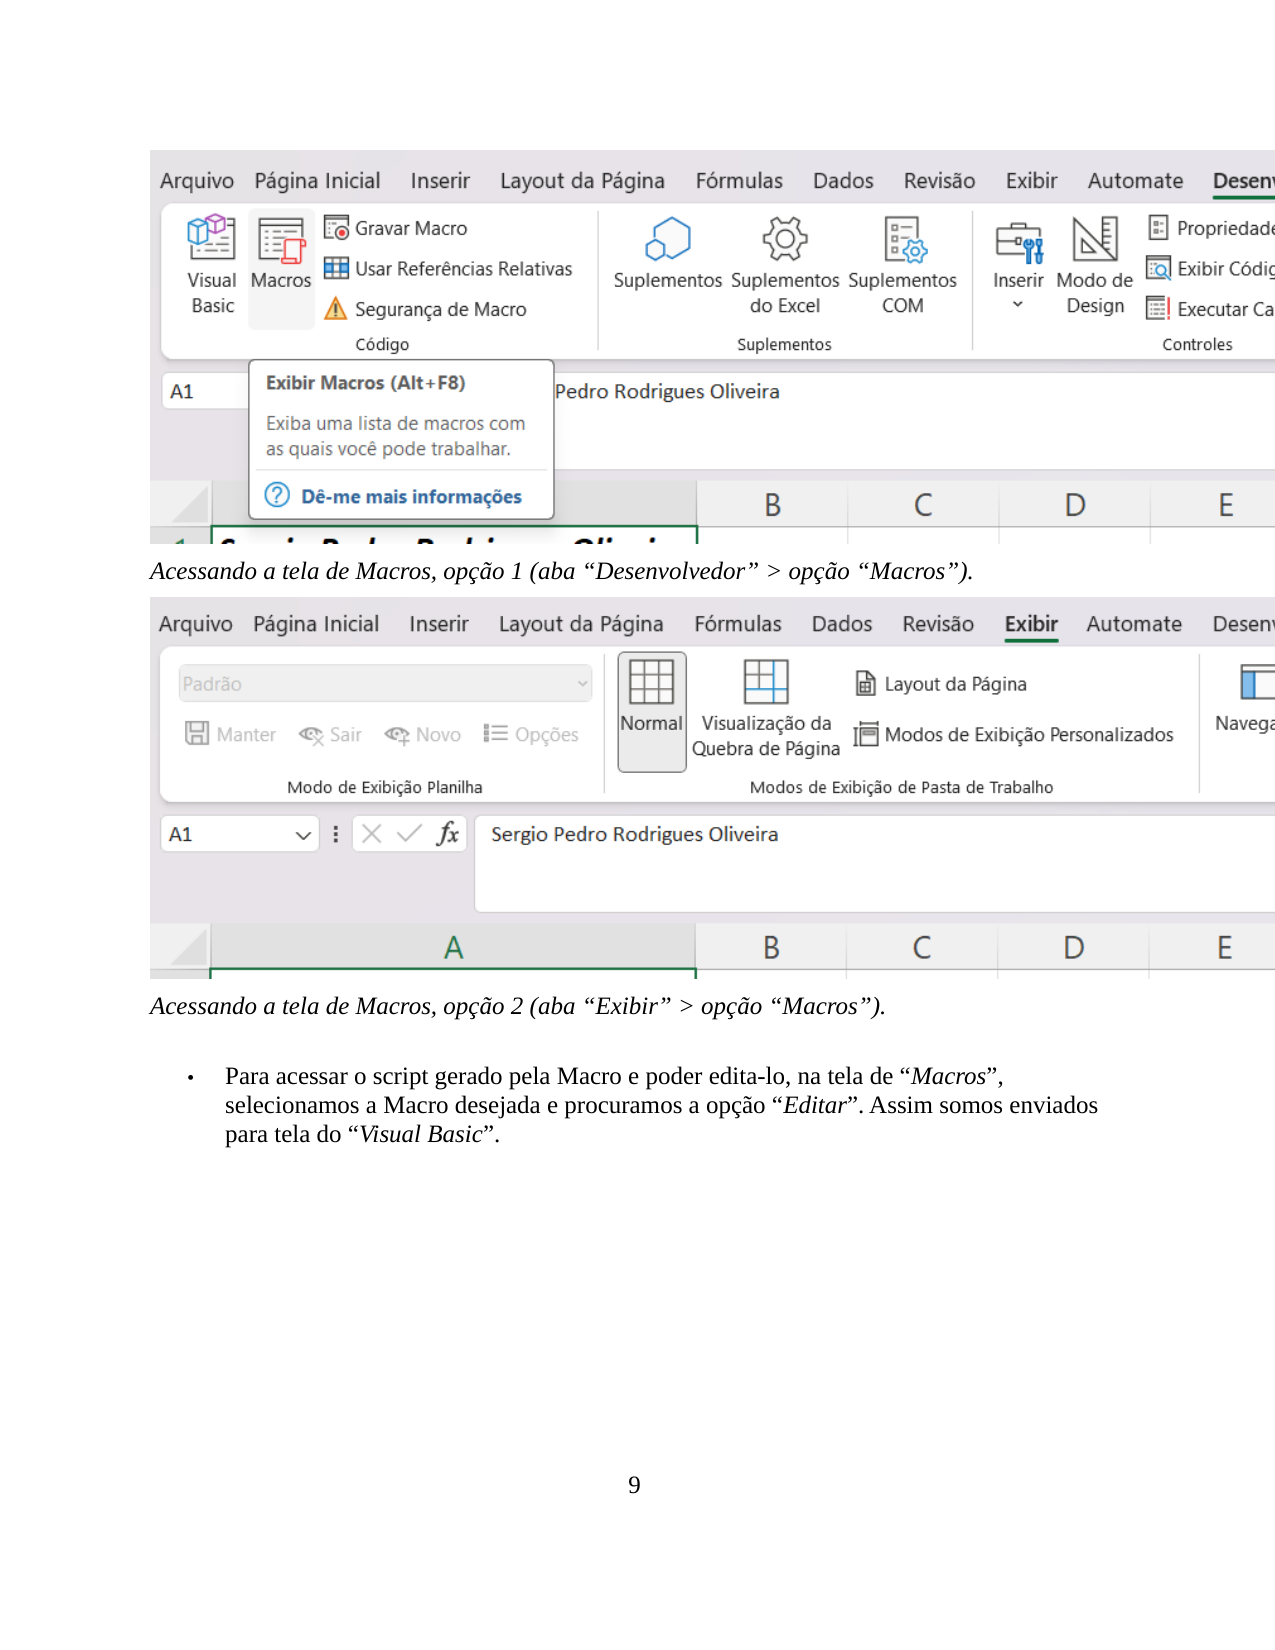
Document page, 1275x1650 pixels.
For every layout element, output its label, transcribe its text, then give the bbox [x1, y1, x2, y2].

list Para acessar o script gerado pela Macro e poder edita-lo, na tela de “Macros”, selecionamos a Macro desejada e procuramos a opção “Editar”. Assim somos enviados para tela do “Visual Basic”. [187, 1061, 1125, 1176]
picture [150, 150, 1275, 544]
picture [150, 597, 1275, 979]
text Acessando a tela de Macros, opção 1 (aba “Desenvolvedor” > opção “Macros”). [150, 556, 1125, 584]
text Acessando a tela de Macros, opção 2 (aba “Exibir” > opção “Macros”). [150, 991, 1125, 1020]
